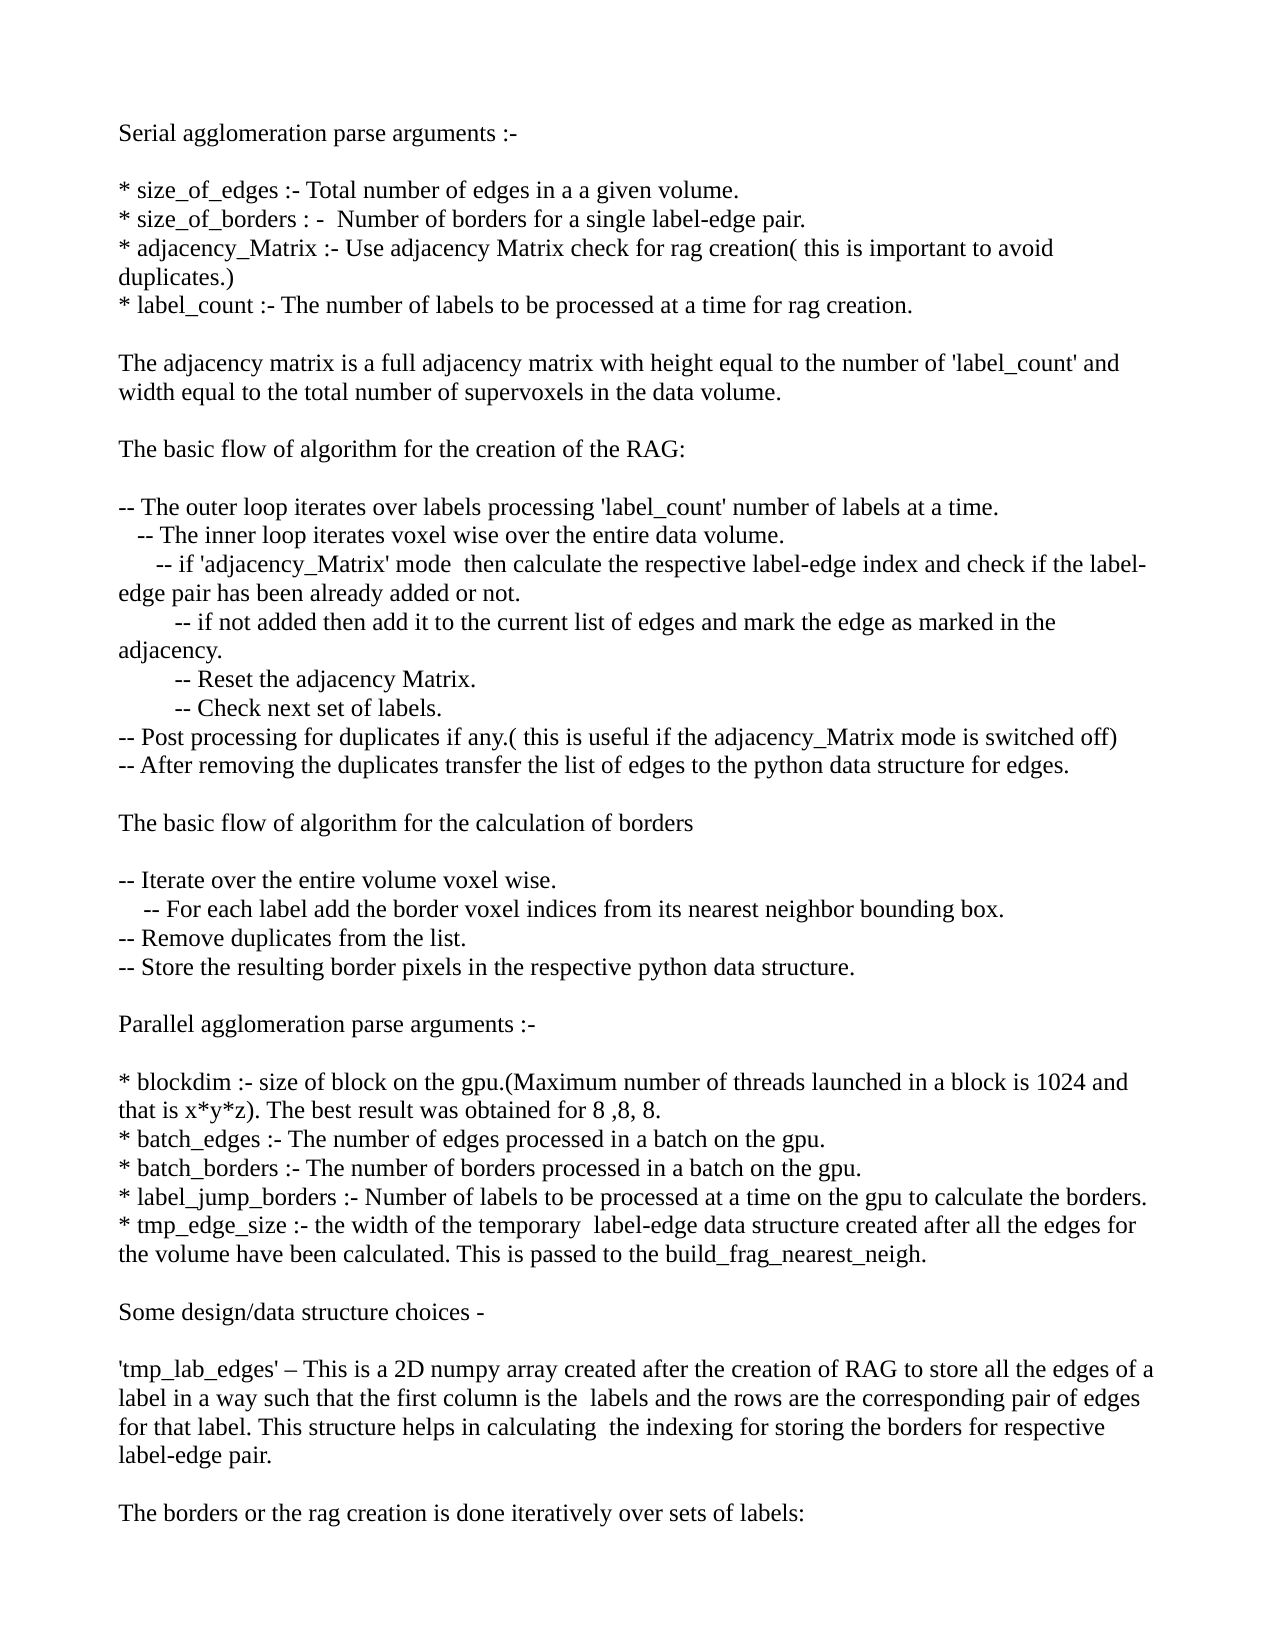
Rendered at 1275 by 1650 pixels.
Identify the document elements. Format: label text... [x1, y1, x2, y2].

text * adjacency_Matrix :- Use adjacency Matrix check for rag creation( this is important to avoid duplicates.) [118, 233, 1157, 291]
text -- Store the resulting border pixels in the respective python data structure. [118, 952, 1157, 981]
text * tmp_edge_size :- the width of the temporary label-edge data structure created after all the edges for the volume have been calculated. This is passed to the build_frag_nearest_neigh. [118, 1211, 1157, 1268]
text -- Check next set of labels. [118, 693, 1157, 722]
text -- The inner loop iterates voxel wise over the entire data volume. [118, 521, 1157, 549]
text The adjacency matrix is a full adjacency matrix with height equal to the number of 'label_count' and width equal to the total number of supervoxels in the data volume. [118, 348, 1157, 406]
text * size_of_borders : - Number of borders for a single label-edge pair. [118, 204, 1157, 233]
text * batch_edges :- The number of edges processed in a batch on the gpu. [118, 1124, 1157, 1153]
text -- Remove duplicates from the list. [118, 923, 1157, 952]
text -- For each label add the border voxel indices from its nearest neighbor bounding box. [118, 894, 1157, 923]
text -- Reset the adjacency Matrix. [118, 664, 1157, 693]
text Some design/data structure choices - [118, 1297, 1157, 1326]
text Parallel agglomeration parse arguments :- [118, 1009, 1157, 1038]
text * label_count :- The number of labels to be processed at a time for rag creation. [118, 291, 1157, 319]
text -- if not added then add it to the current list of edges and mark the edge as marked in the adjacency. [118, 607, 1157, 664]
text -- The outer loop iterates over labels processing 'label_count' number of labels at a time. [118, 492, 1157, 521]
text Serial agglomeration parse arguments :- [118, 118, 1157, 147]
text The borders or the rag creation is done iteratively over sets of labels: [118, 1498, 1157, 1527]
text * blockdim :- size of block on the gpu.(Maximum number of threads launched in a block is 1024 and that is x*y*z). The best result was obtained for 8 ,8, 8. [118, 1067, 1157, 1124]
text * size_of_edges :- Total number of edges in a a given volume. [118, 176, 1157, 204]
text 'tmp_lab_edges' – This is a 2D numpy array created after the creation of RAG to store all the edges of a label in a way such that the first column is the labels and the rows are the corresponding pair of edges for that label. This structure helps in calculating the indexing for storing the borders for respective label-edge pair. [118, 1354, 1157, 1469]
text The basic flow of algorithm for the calculation of borders [118, 808, 1157, 837]
text -- Iterate over the entire volume voxel wise. [118, 866, 1157, 894]
text * batch_borders :- The number of borders processed in a batch on the gpu. [118, 1153, 1157, 1182]
text -- if 'adjacency_Matrix' mode then calculate the respective label-edge index and check if the label- edge pair has been already added or not. [118, 549, 1157, 607]
text * label_jump_borders :- Number of labels to be processed at a time on the gpu to calculate the borders. [118, 1182, 1157, 1211]
text -- Post processing for duplicates if any.( this is useful if the adjacency_Matrix mode is switched off) [118, 722, 1157, 751]
text The basic flow of algorithm for the creation of the RAG: [118, 434, 1157, 463]
text -- After removing the duplicates transfer the list of edges to the python data structure for edges. [118, 751, 1157, 779]
